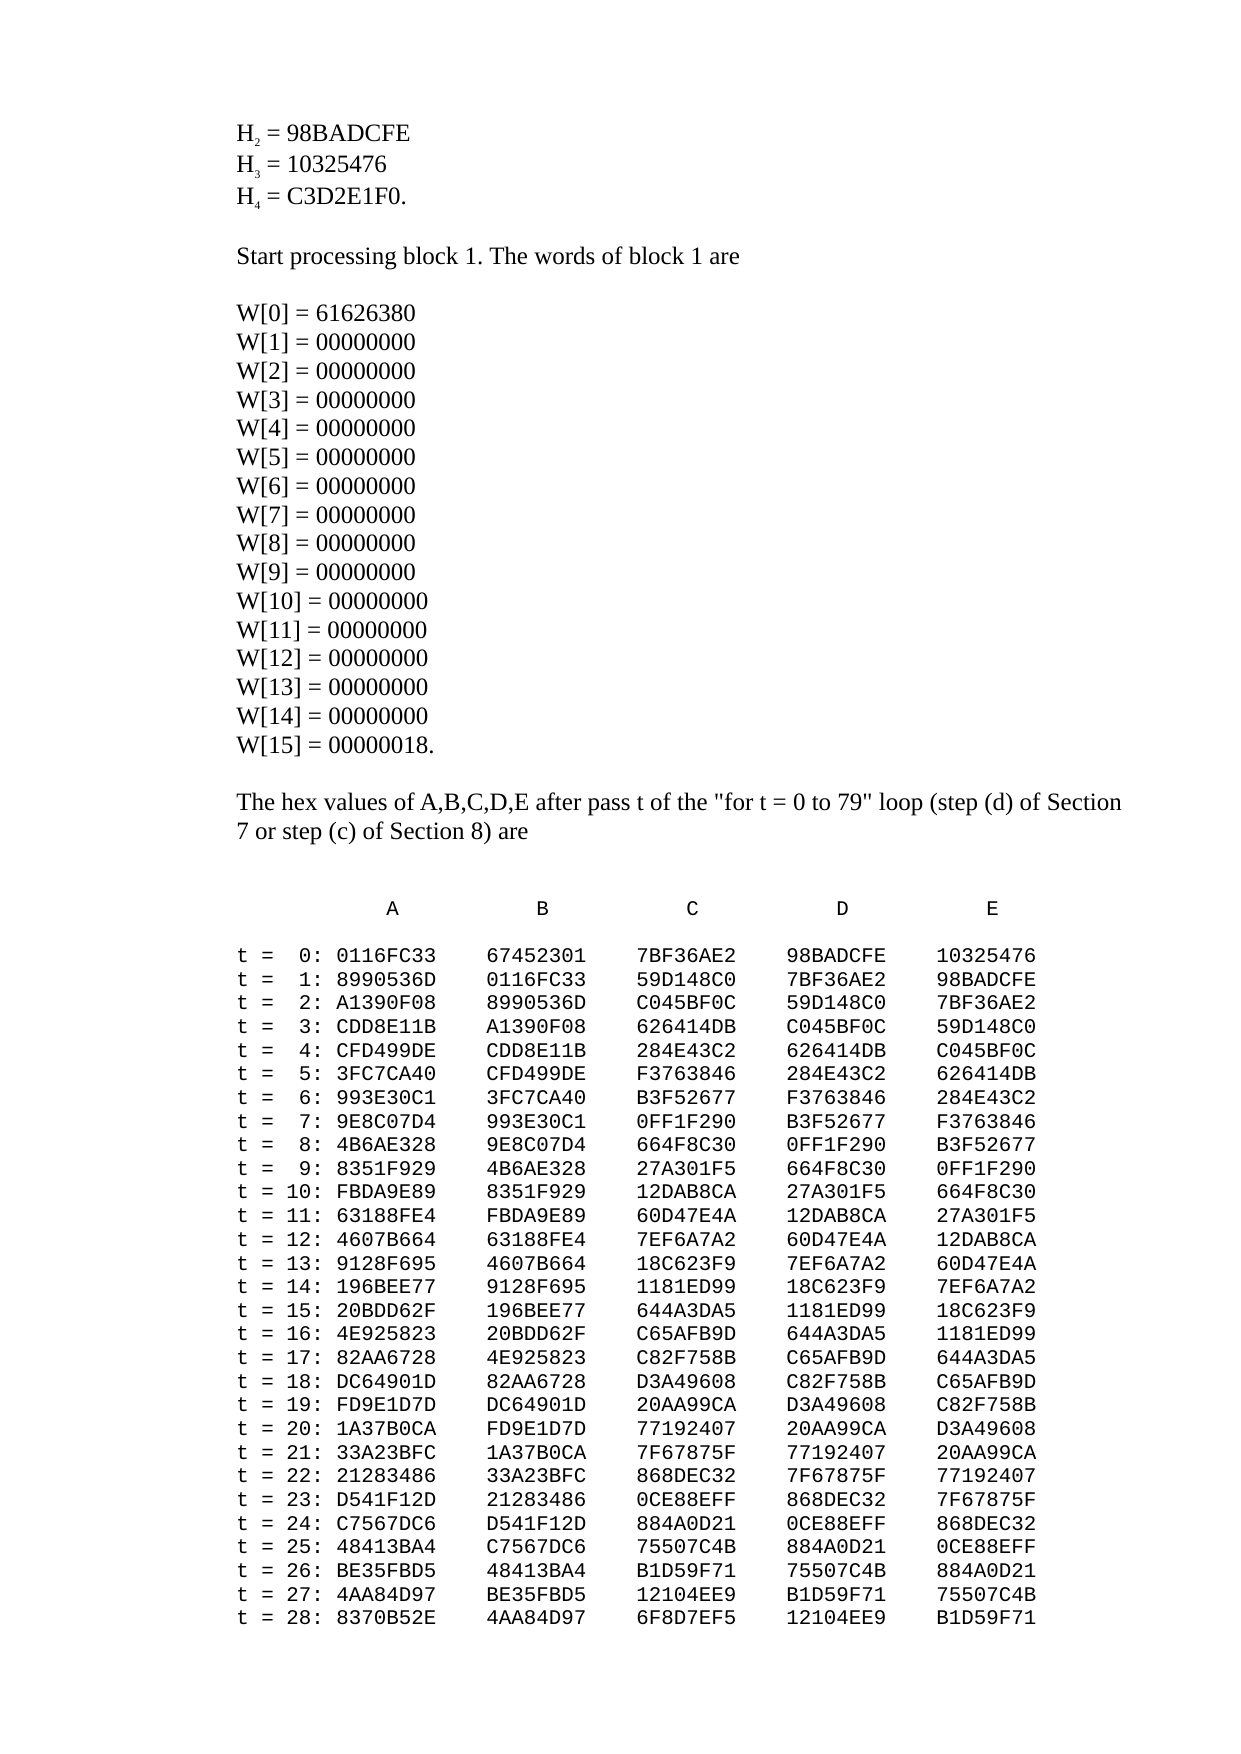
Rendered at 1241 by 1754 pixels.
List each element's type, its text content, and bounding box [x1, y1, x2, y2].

text t = 28: 8370B52E 4AA84D97 6F8D7EF5 12104EE9 B1D59F71 [236, 1607, 1122, 1631]
text t = 20: 1A37B0CA FD9E1D7D 77192407 20AA99CA D3A49608 [236, 1418, 1122, 1442]
text t = 26: BE35FBD5 48413BA4 B1D59F71 75507C4B 884A0D21 [236, 1560, 1122, 1583]
text t = 16: 4E925823 20BDD62F C65AFB9D 644A3DA5 1181ED99 [236, 1323, 1122, 1347]
text t = 15: 20BDD62F 196BEE77 644A3DA5 1181ED99 18C623F9 [236, 1300, 1122, 1323]
text t = 6: 993E30C1 3FC7CA40 B3F52677 F3763846 284E43C2 [236, 1087, 1122, 1111]
text A B C D E [236, 898, 1122, 921]
text t = 9: 8351F929 4B6AE328 27A301F5 664F8C30 0FF1F290 [236, 1158, 1122, 1182]
text t = 24: C7567DC6 D541F12D 884A0D21 0CE88EFF 868DEC32 [236, 1513, 1122, 1536]
text t = 18: DC64901D 82AA6728 D3A49608 C82F758B C65AFB9D [236, 1371, 1122, 1394]
text t = 27: 4AA84D97 BE35FBD5 12104EE9 B1D59F71 75507C4B [236, 1583, 1122, 1607]
text t = 22: 21283486 33A23BFC 868DEC32 7F67875F 77192407 [236, 1465, 1122, 1489]
text t = 3: CDD8E11B A1390F08 626414DB C045BF0C 59D148C0 [236, 1016, 1122, 1040]
list H2 = 98BADCFE H3 = 10325476 H4 = C3D2E1F0. Start processing block 1. The words of block 1 are W[0] = 61626380 W[1] = 00000000 W[2] = 00000000 W[3] = 00000000 W[4] = 00000000 W[5] = 00000000 W[6] = 00000000 W[7] = 00000000 W[8] = 00000000 W[9] = 00000000 W[10] = 00000000 W[11] = 00000000 W[12] = 00000000 W[13] = 00000000 W[14] = 00000000 W[15] = 00000018. The hex values of A,B,C,D,E after pass t of the "for t = 0 to 79" loop (step (d) of Section 7 or step (c) of Section 8) are [236, 118, 1122, 845]
text t = 13: 9128F695 4607B664 18C623F9 7EF6A7A2 60D47E4A [236, 1252, 1122, 1276]
text t = 8: 4B6AE328 9E8C07D4 664F8C30 0FF1F290 B3F52677 [236, 1134, 1122, 1158]
text t = 21: 33A23BFC 1A37B0CA 7F67875F 77192407 20AA99CA [236, 1442, 1122, 1465]
text t = 1: 8990536D 0116FC33 59D148C0 7BF36AE2 98BADCFE [236, 969, 1122, 992]
text t = 2: A1390F08 8990536D C045BF0C 59D148C0 7BF36AE2 [236, 992, 1122, 1016]
text t = 11: 63188FE4 FBDA9E89 60D47E4A 12DAB8CA 27A301F5 [236, 1205, 1122, 1229]
text t = 0: 0116FC33 67452301 7BF36AE2 98BADCFE 10325476 [236, 945, 1122, 969]
text t = 7: 9E8C07D4 993E30C1 0FF1F290 B3F52677 F3763846 [236, 1111, 1122, 1134]
text t = 5: 3FC7CA40 CFD499DE F3763846 284E43C2 626414DB [236, 1063, 1122, 1087]
text t = 10: FBDA9E89 8351F929 12DAB8CA 27A301F5 664F8C30 [236, 1182, 1122, 1205]
text t = 12: 4607B664 63188FE4 7EF6A7A2 60D47E4A 12DAB8CA [236, 1229, 1122, 1252]
text t = 19: FD9E1D7D DC64901D 20AA99CA D3A49608 C82F758B [236, 1394, 1122, 1418]
text t = 25: 48413BA4 C7567DC6 75507C4B 884A0D21 0CE88EFF [236, 1536, 1122, 1560]
text t = 14: 196BEE77 9128F695 1181ED99 18C623F9 7EF6A7A2 [236, 1276, 1122, 1300]
text t = 23: D541F12D 21283486 0CE88EFF 868DEC32 7F67875F [236, 1489, 1122, 1513]
text t = 4: CFD499DE CDD8E11B 284E43C2 626414DB C045BF0C [236, 1040, 1122, 1063]
text t = 17: 82AA6728 4E925823 C82F758B C65AFB9D 644A3DA5 [236, 1347, 1122, 1371]
